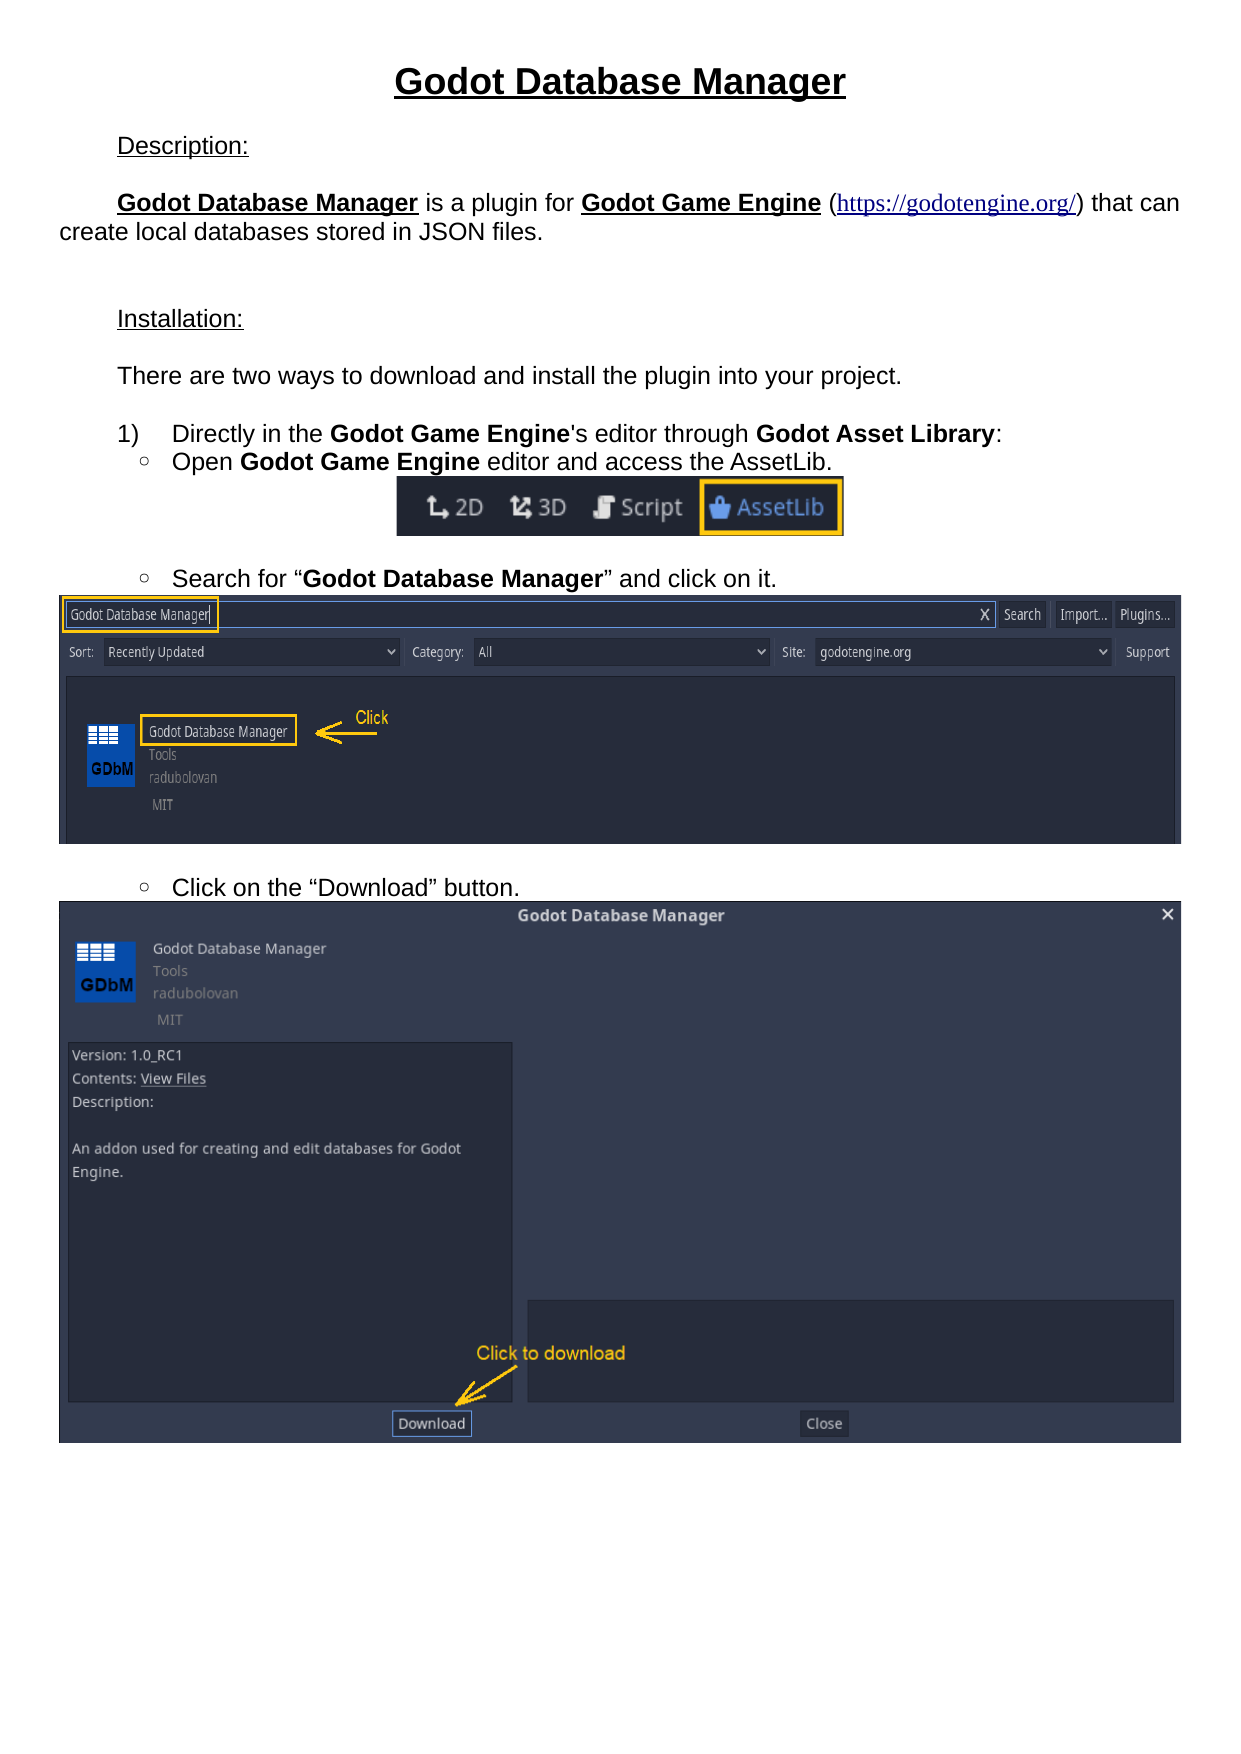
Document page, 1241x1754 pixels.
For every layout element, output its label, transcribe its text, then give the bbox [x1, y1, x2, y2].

text Installation: [59, 303, 1181, 332]
text Godot Database Manager [59, 59, 1181, 102]
list Open Godot Game Engine editor and access the AssetLib. [134, 447, 1181, 476]
list Click on the “Download” button. [134, 872, 1181, 901]
list Directly in the Godot Game Engine's editor through Godot Asset Library: [59, 418, 1181, 447]
text Description: [59, 131, 1181, 160]
text Godot Database Manager is a plugin for Godot Game Engine (https://godotengine.org/) that can create local databases stored in JSON files. [59, 188, 1181, 246]
list Search for “Godot Database Manager” and click on it. [134, 564, 1181, 593]
text There are two ways to download and install the plugin into your project. [59, 361, 1181, 390]
